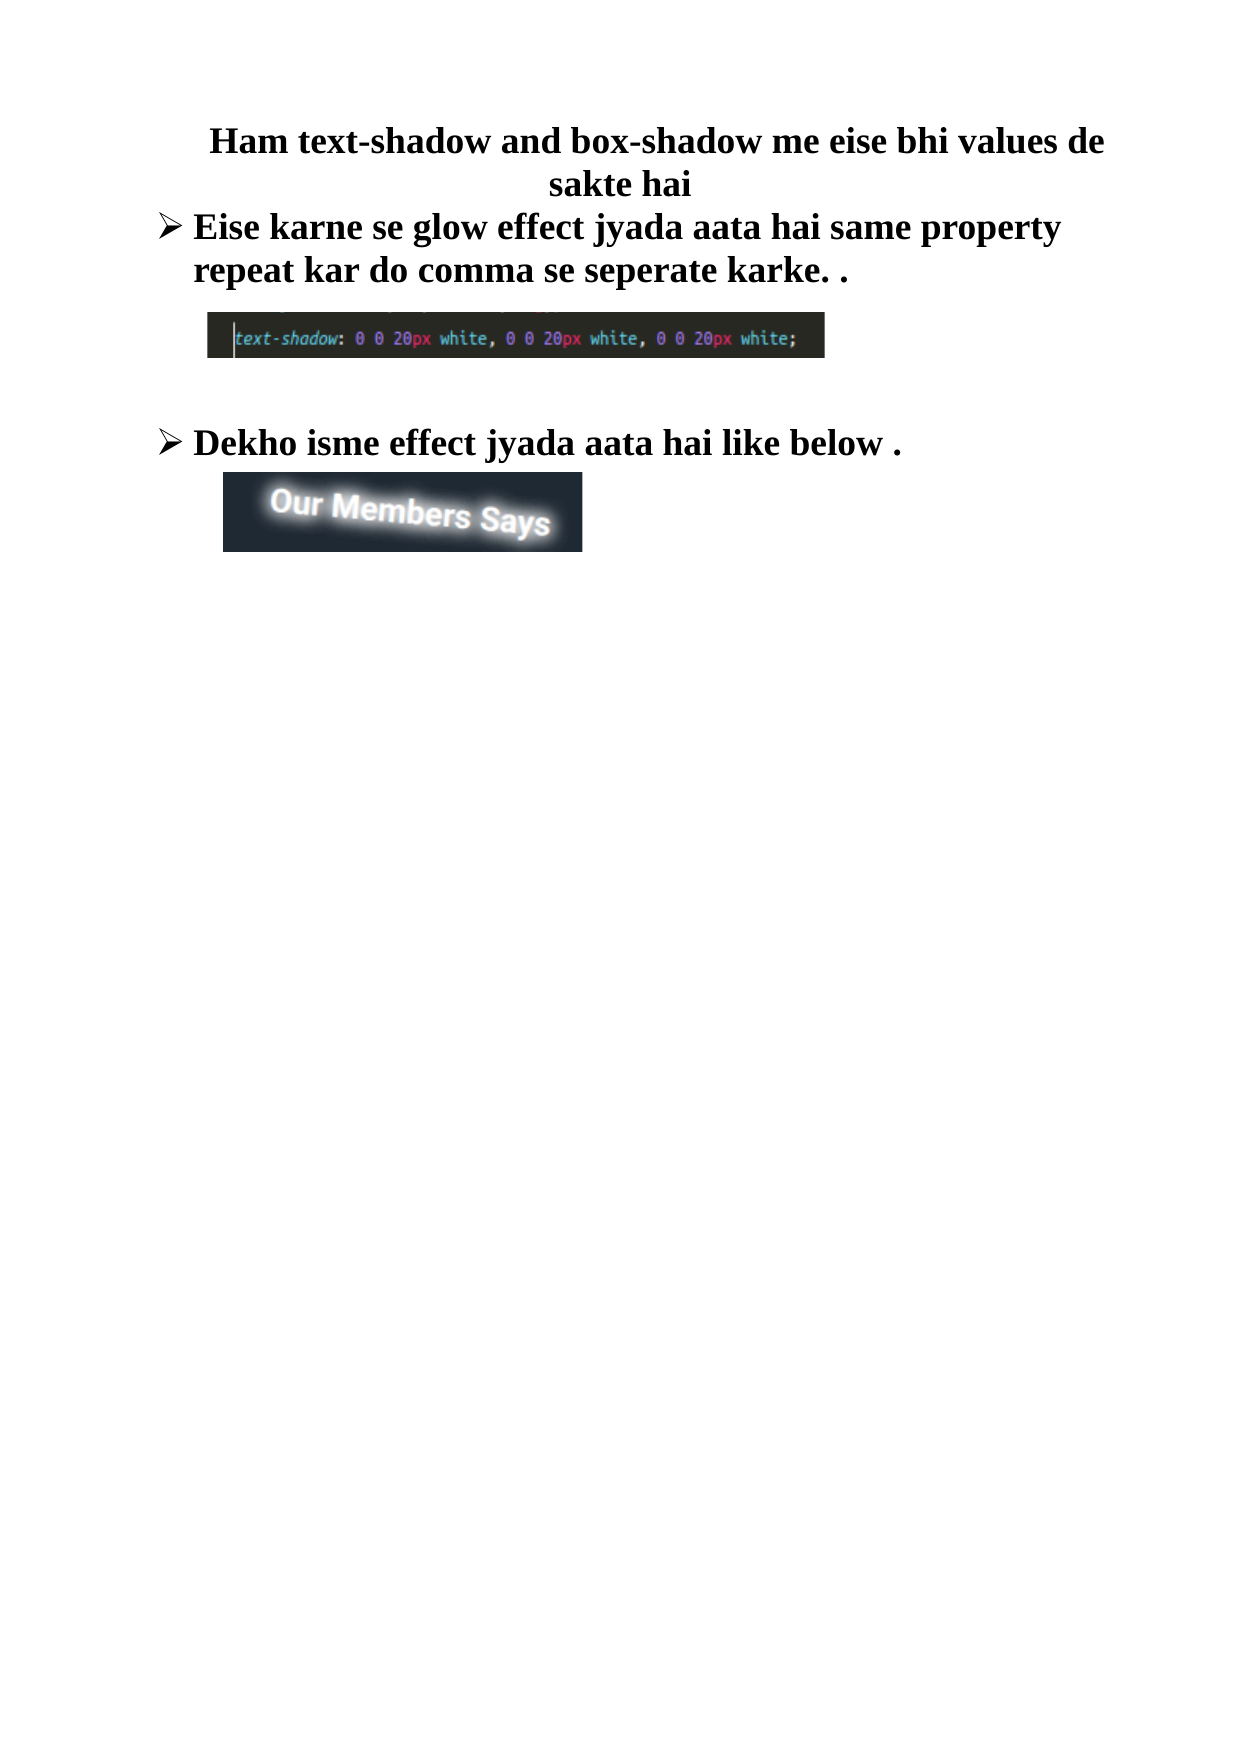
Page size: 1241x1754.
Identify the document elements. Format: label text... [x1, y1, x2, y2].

list Dekho isme effect jyada aata hai like below . [156, 420, 1122, 463]
list Eise karne se glow effect jyada aata hai same property repeat kar do comma se seperate karke. . [156, 204, 1122, 291]
picture [207, 312, 825, 358]
text Ham text-shadow and box-shadow me eise bhi values de sakte hai [118, 118, 1122, 204]
picture [223, 472, 583, 552]
